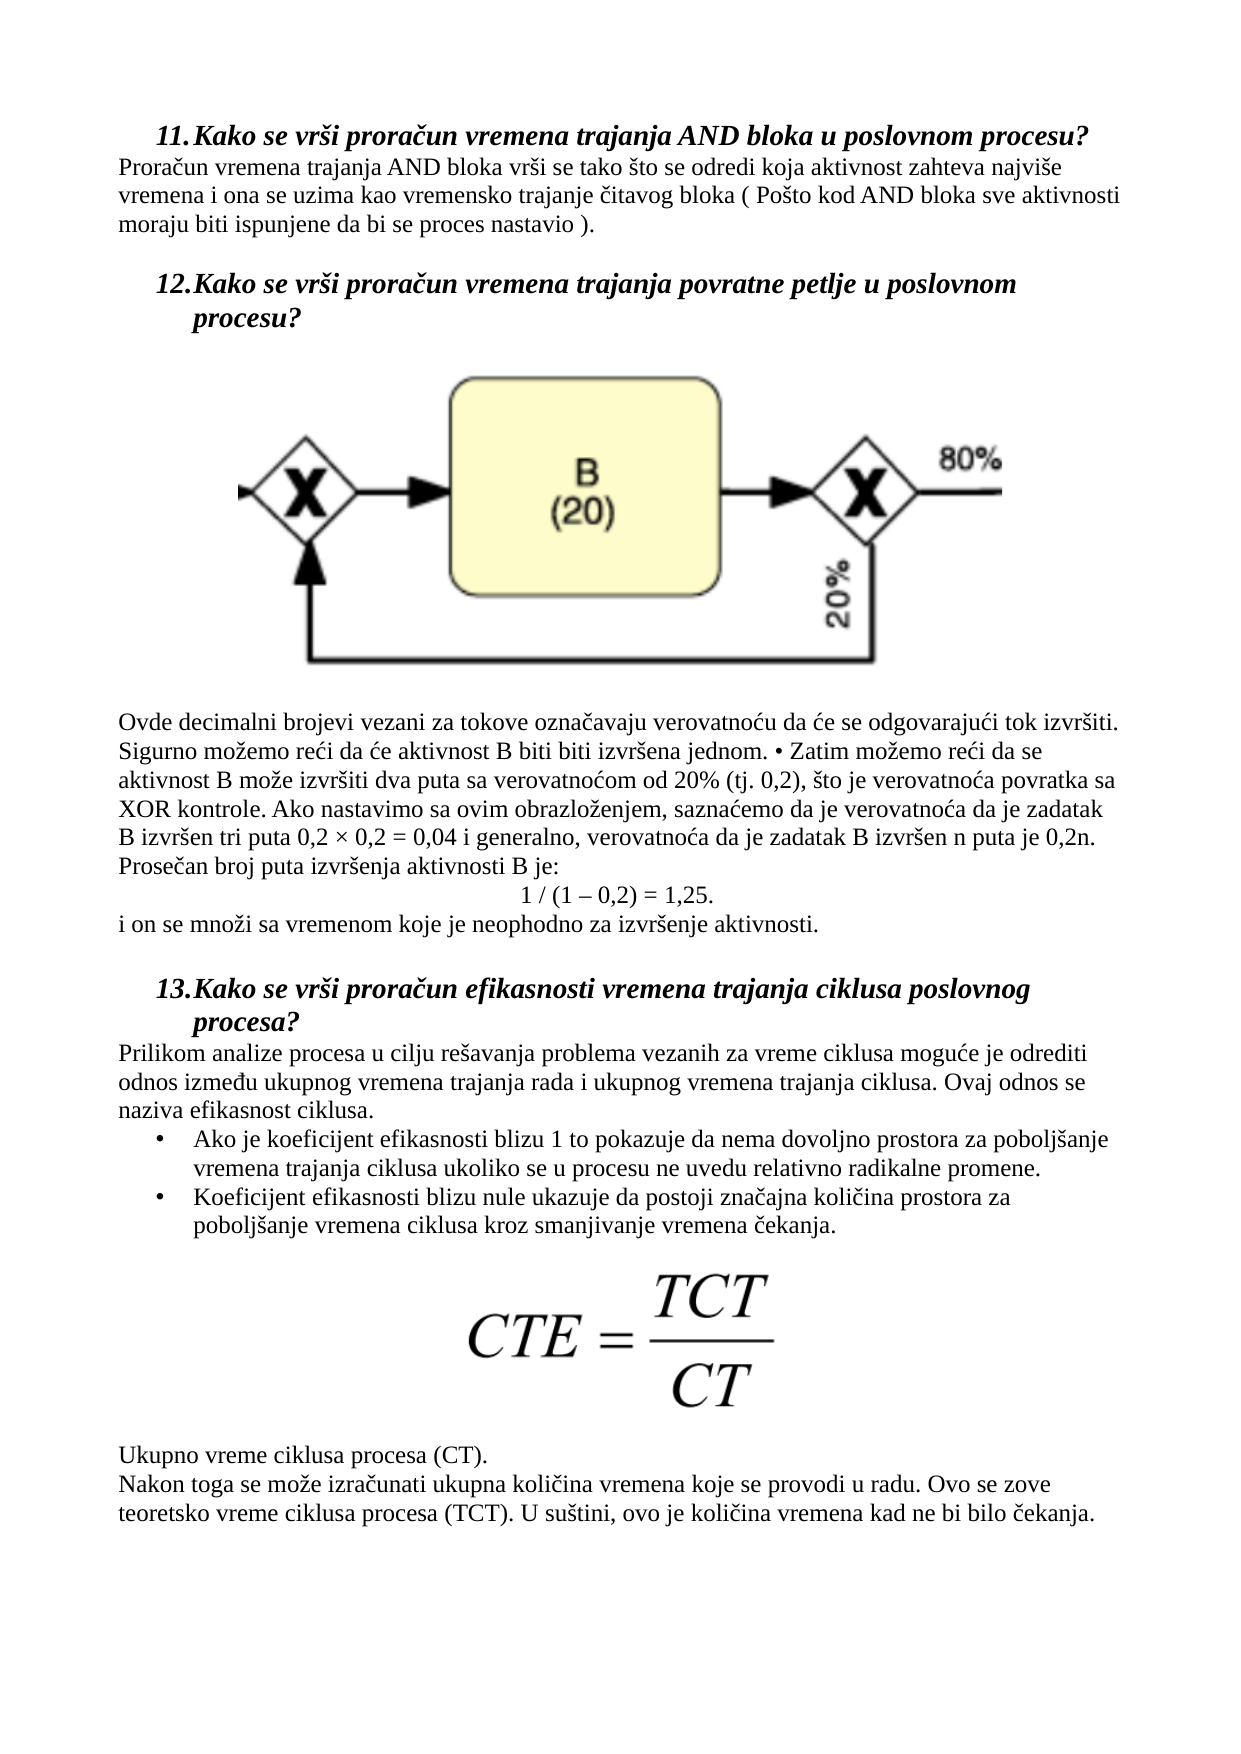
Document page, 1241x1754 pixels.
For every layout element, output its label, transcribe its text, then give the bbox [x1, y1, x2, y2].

text Prosečan broj puta izvršenja aktivnosti B je: [118, 851, 1122, 880]
list Koeficijent efikasnosti blizu nule ukazuje da postoji značajna količina prostora za poboljšanje vremena ciklusa kroz smanjivanje vremena čekanja. [156, 1182, 1122, 1239]
text Ukupno vreme ciklusa procesa (CT). [118, 1441, 1122, 1469]
text 1 / (1 – 0,2) = 1,25. [118, 880, 1122, 909]
text Nakon toga se može izračunati ukupna količina vremena koje se provodi u radu. Ovo se zove teoretsko vreme ciklusa procesa (TCT). U suštini, ovo je količina vremena kad ne bi bilo čekanja. [118, 1469, 1122, 1527]
text Proračun vremena trajanja AND bloka vrši se tako što se odredi koja aktivnost zahteva najviše vremena i ona se uzima kao vremensko trajanje čitavog bloka ( Pošto kod AND bloka sve aktivnosti moraju biti ispunjene da bi se proces nastavio ). [118, 152, 1122, 238]
list Kako se vrši proračun efikasnosti vremena trajanja ciklusa poslovnog procesa? [156, 971, 1122, 1038]
text Ovde decimalni brojevi vezani za tokove označavaju verovatnoću da će se odgovarajući tok izvršiti. Sigurno možemo reći da će aktivnost B biti biti izvršena jednom. • Zatim možemo reći da se aktivnost B može izvršiti dva puta sa verovatnoćom od 20% (tj. 0,2), što je verovatnoća povratka sa XOR kontrole. Ako nastavimo sa ovim obrazloženjem, saznaćemo da je verovatnoća da je zadatak B izvršen tri puta 0,2 × 0,2 = 0,04 i generalno, verovatnoća da je zadatak B izvršen n puta je 0,2n. [118, 707, 1122, 851]
text i on se množi sa vremenom koje je neophodno za izvršenje aktivnosti. [118, 909, 1122, 937]
list Kako se vrši proračun vremena trajanja povratne petlje u poslovnom procesu? [156, 267, 1122, 334]
picture [238, 362, 1003, 691]
list Kako se vrši proračun vremena trajanja AND bloka u poslovnom procesu? [156, 118, 1122, 152]
text Prilikom analize procesa u cilju rešavanja problema vezanih za vreme ciklusa moguće je odrediti odnos između ukupnog vremena trajanja rada i ukupnog vremena trajanja ciklusa. Ovaj odnos se naziva efikasnost ciklusa. [118, 1038, 1122, 1124]
picture [461, 1268, 779, 1412]
list Ako je koeficijent efikasnosti blizu 1 to pokazuje da nema dovoljno prostora za poboljšanje vremena trajanja ciklusa ukoliko se u procesu ne uvedu relativno radikalne promene. [156, 1124, 1122, 1182]
